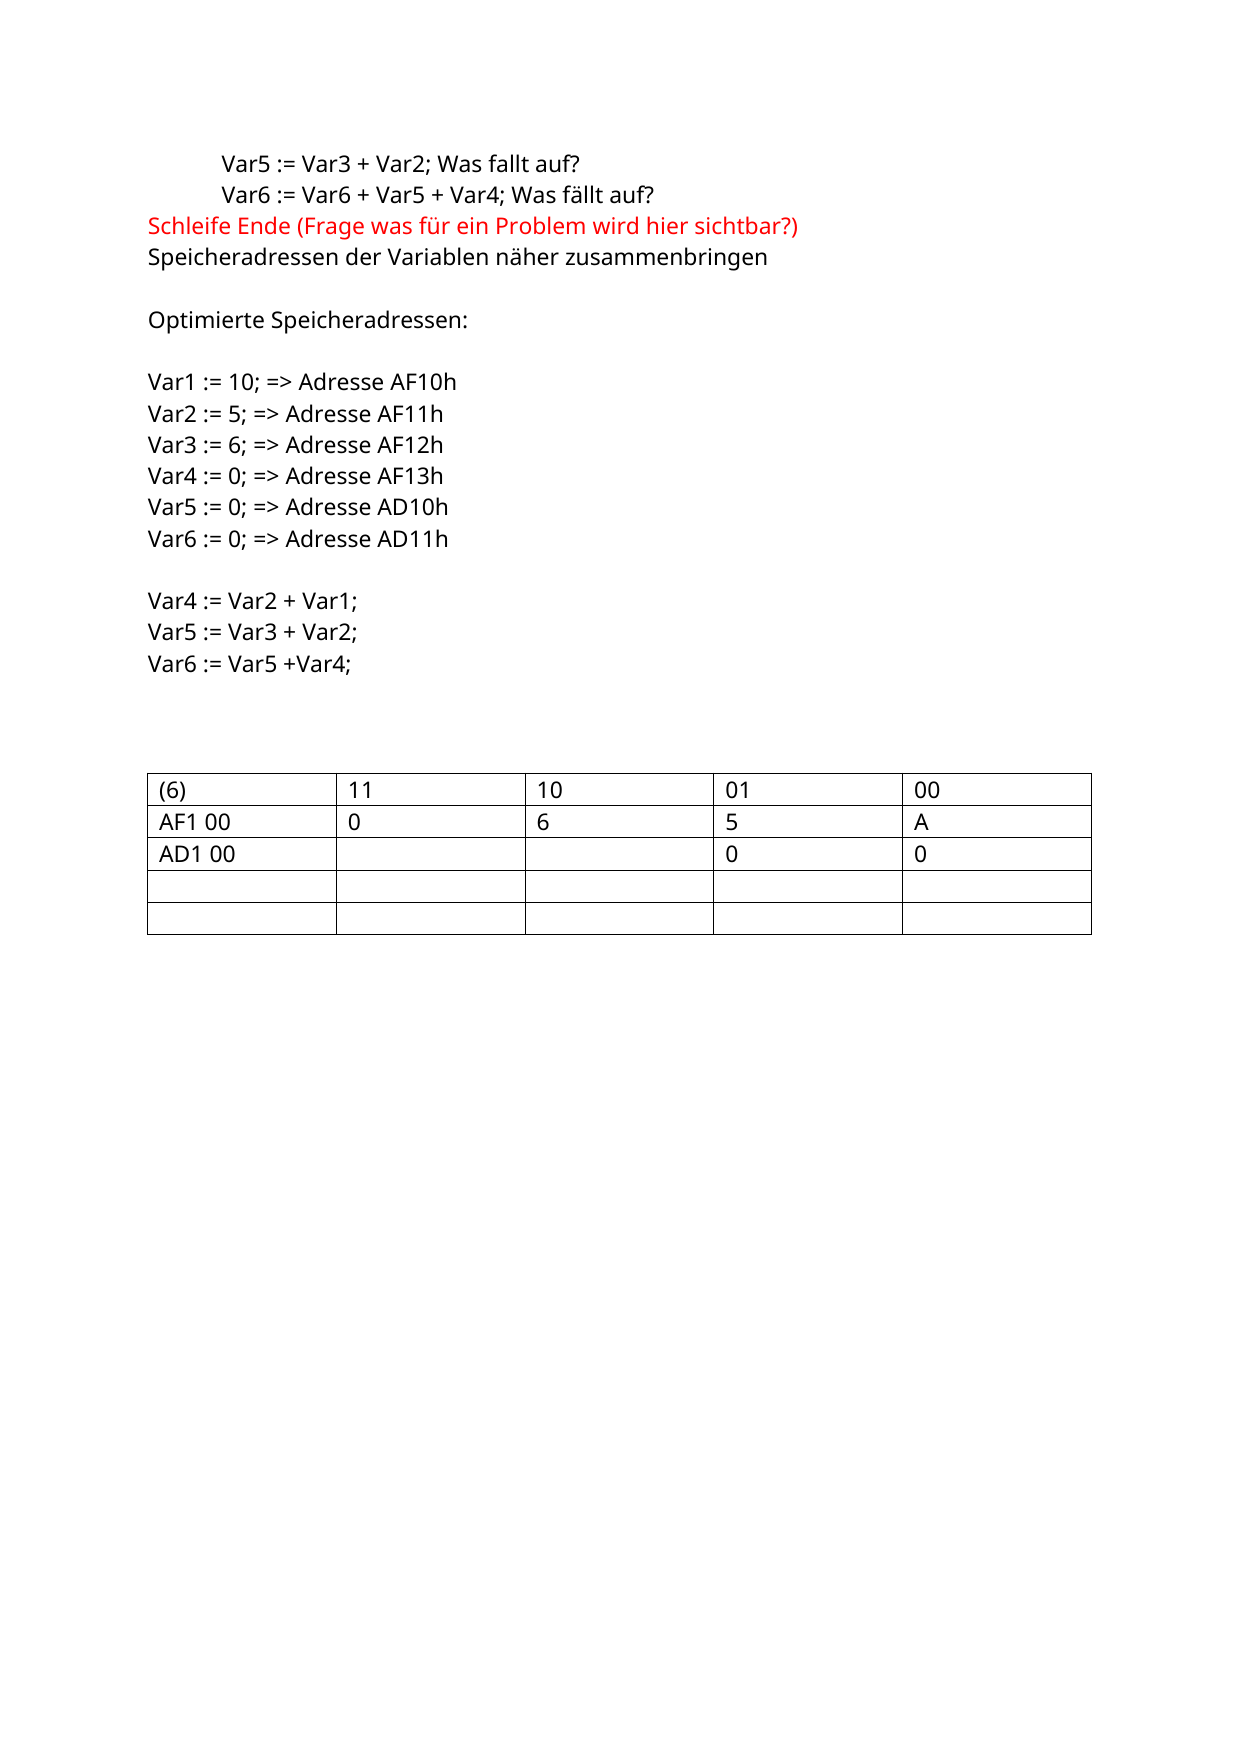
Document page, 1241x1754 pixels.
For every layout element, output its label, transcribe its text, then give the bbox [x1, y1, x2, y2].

text Schleife Ende (Frage was für ein Problem wird hier sichtbar?) [148, 210, 1093, 241]
table_cell AF1 00 [148, 806, 336, 837]
table_cell [337, 903, 525, 934]
table_cell 6 [526, 806, 713, 837]
table_header (6) [148, 774, 336, 805]
table_cell 0 [337, 806, 525, 837]
text Var5 := Var3 + Var2; [148, 616, 1093, 648]
table_cell [337, 838, 525, 869]
table_header 00 [903, 774, 1091, 805]
text Var5 := Var3 + Var2; Was fallt auf? [221, 148, 1093, 179]
text Var6 := 0; => Adresse AD11h [148, 523, 1093, 554]
text Var4 := Var2 + Var1; [148, 585, 1093, 616]
table_cell 5 [714, 806, 902, 837]
table_cell [526, 903, 713, 934]
table_cell [903, 903, 1091, 934]
table_cell [526, 838, 713, 869]
text Speicheradressen der Variablen näher zusammenbringen [148, 241, 1093, 273]
text Var3 := 6; => Adresse AF12h [148, 429, 1093, 460]
table_header 11 [337, 774, 525, 805]
table_cell AD1 00 [148, 838, 336, 869]
table_cell [526, 871, 713, 902]
text Var2 := 5; => Adresse AF11h [148, 398, 1093, 429]
table_cell A [903, 806, 1091, 837]
text Var1 := 10; => Adresse AF10h [148, 366, 1093, 398]
table_cell 0 [714, 838, 902, 869]
table_header 01 [714, 774, 902, 805]
text Var4 := 0; => Adresse AF13h [148, 460, 1093, 491]
text Var6 := Var5 +Var4; [148, 648, 1093, 679]
text Optimierte Speicheradressen: [148, 304, 1093, 335]
table_cell [148, 871, 336, 902]
table_cell [148, 903, 336, 934]
table_cell [714, 903, 902, 934]
table_cell [903, 871, 1091, 902]
text Var6 := Var6 + Var5 + Var4; Was fällt auf? [221, 179, 1093, 210]
table_cell [337, 871, 525, 902]
text Var5 := 0; => Adresse AD10h [148, 491, 1093, 523]
table_cell 0 [903, 838, 1091, 869]
table_cell [714, 871, 902, 902]
table_header 10 [526, 774, 713, 805]
